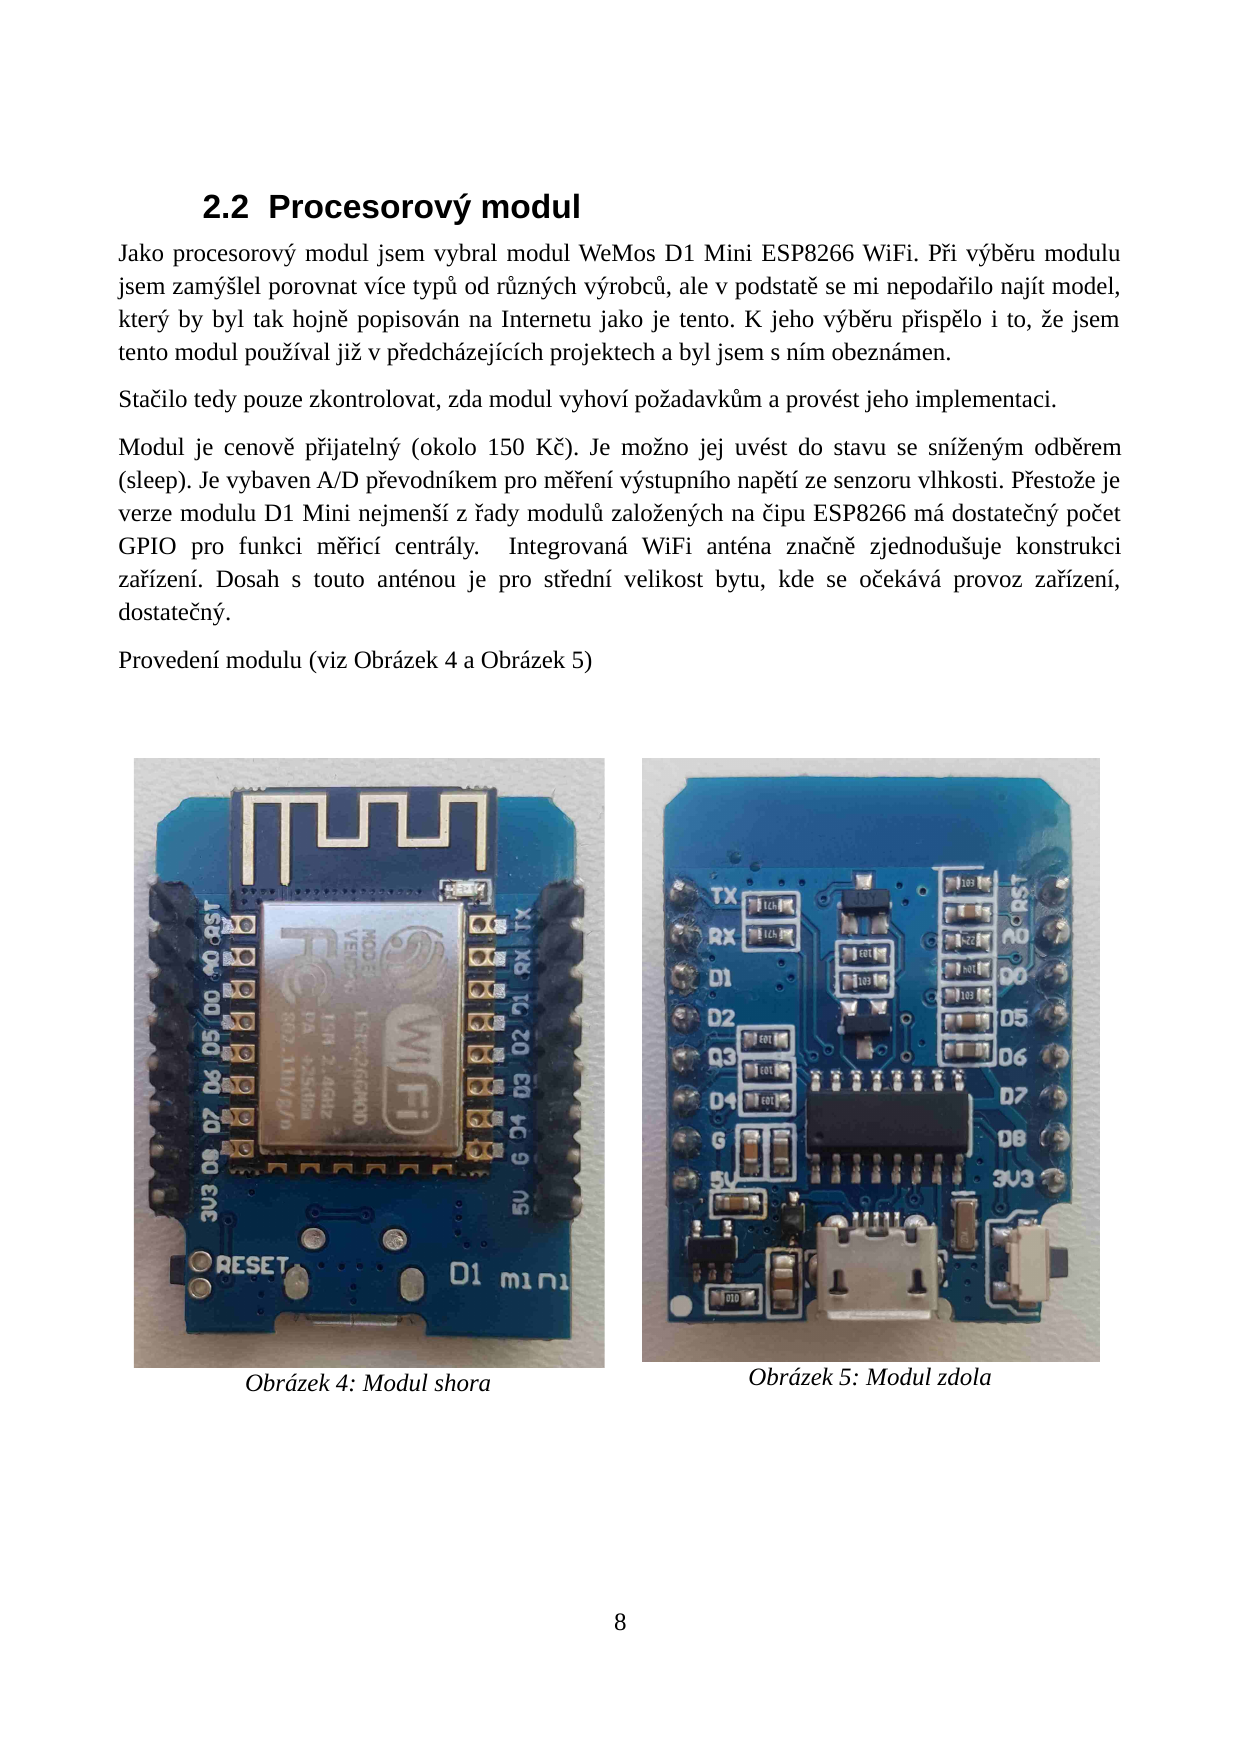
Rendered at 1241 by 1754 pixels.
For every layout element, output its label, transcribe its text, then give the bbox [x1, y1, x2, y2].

text Modul je cenově přijatelný (okolo 150 Kč). Je možno jej uvést do stavu se sníženým odběrem (sleep). Je vybaven A/D převodníkem pro měření výstupního napětí ze senzoru vlhkosti. Přestože je verze modulu D1 Mini nejmenší z řady modulů založených na čipu ESP8266 má dostatečný počet GPIO pro funkci měřicí centrály. Integrovaná WiFi anténa značně zjednodušuje konstrukci zařízení. Dosah s touto anténou je pro střední velikost bytu, kde se očekává provoz zařízení, dostatečný. [118, 432, 1122, 626]
text Provedení modulu (viz Obrázek 4 a Obrázek 5) [118, 645, 1122, 673]
subtitle Procesorový modul [193, 187, 1122, 225]
table_header [118, 740, 620, 1451]
table_header [620, 740, 1122, 1451]
text Jako procesorový modul jsem vybral modul WeMos D1 Mini ESP8266 WiFi. Při výběru modulu jsem zamýšlel porovnat více typů od různých výrobců, ale v podstatě se mi nepodařilo najít model, který by byl tak hojně popisován na Internetu jako je tento. K jeho výběru přispělo i to, že jsem tento modul používal již v předcházejících projektech a byl jsem s ním obeznámen. [118, 238, 1122, 366]
picture [133, 758, 605, 1368]
picture [642, 758, 1100, 1362]
text Stačilo tedy pouze zkontrolovat, zda modul vyhoví požadavkům a provést jeho implementaci. [118, 384, 1122, 413]
